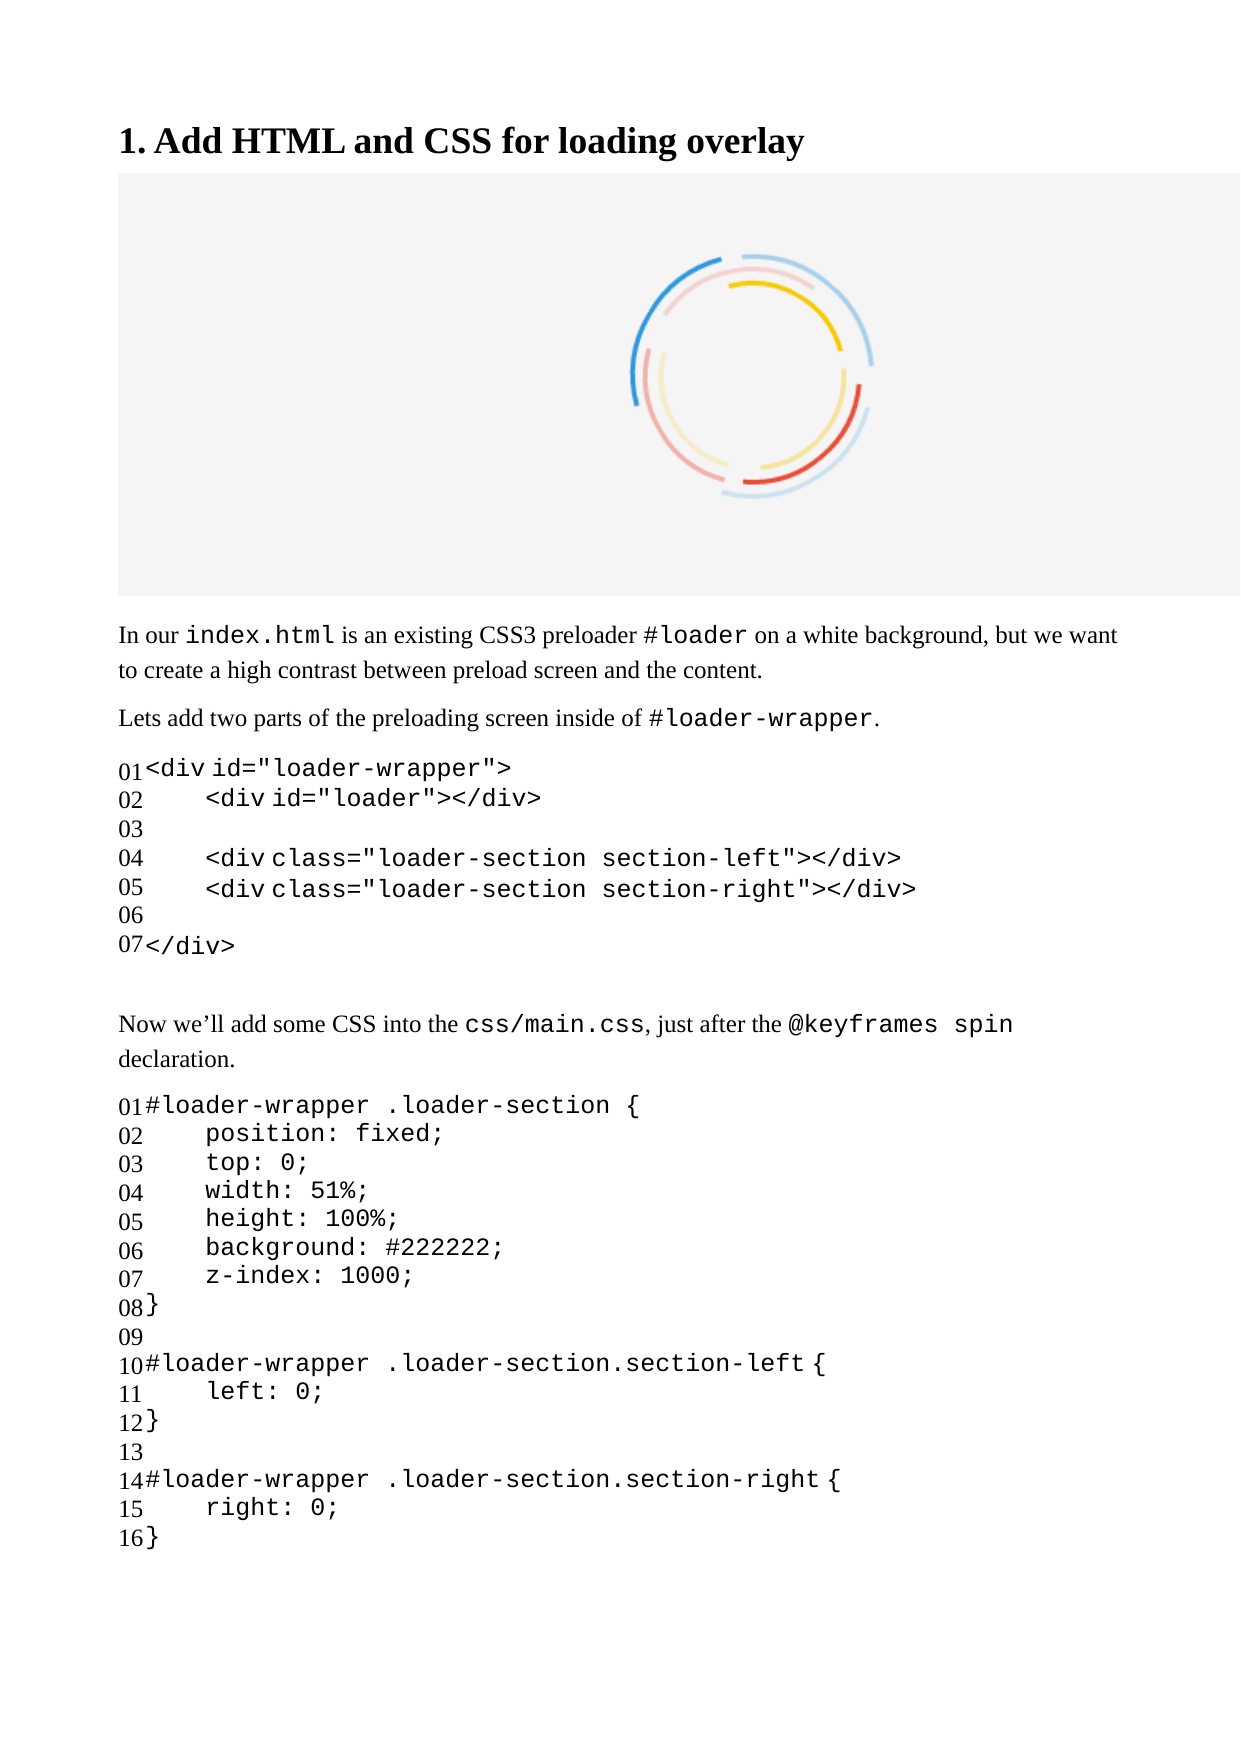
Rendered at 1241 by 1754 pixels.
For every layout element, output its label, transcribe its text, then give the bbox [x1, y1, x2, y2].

table_header 01 02 03 04 05 06 07 08 09 10 11 12 13 14 15 16 [118, 1092, 145, 1552]
picture [118, 173, 1241, 596]
text In our index.html is an existing CSS3 preloader #loader on a white background, but we want to create a high contrast between preload screen and the content. [118, 620, 1122, 684]
subtitle 1. Add HTML and CSS for loading overlay [118, 118, 1122, 161]
table_header <div id="loader-wrapper"> <div id="loader"></div> <div class="loader-section section-left"></div> <div class="loader-section section-right"></div> </div> [145, 753, 927, 962]
table_header 01 02 03 04 05 06 07 [118, 753, 145, 962]
text Now we’ll add some CSS into the css/main.css, just after the @keyframes spin declaration. [118, 1009, 1122, 1073]
table_header #loader-wrapper .loader-section { position: fixed; top: 0; width: 51%; height: 100%; background: #222222; z-index: 1000; } #loader-wrapper .loader-section.section-left { left: 0; } #loader-wrapper .loader-section.section-right { right: 0; } [145, 1092, 847, 1552]
text Lets add two parts of the preloading screen inside of #loader-wrapper. [118, 703, 1122, 733]
